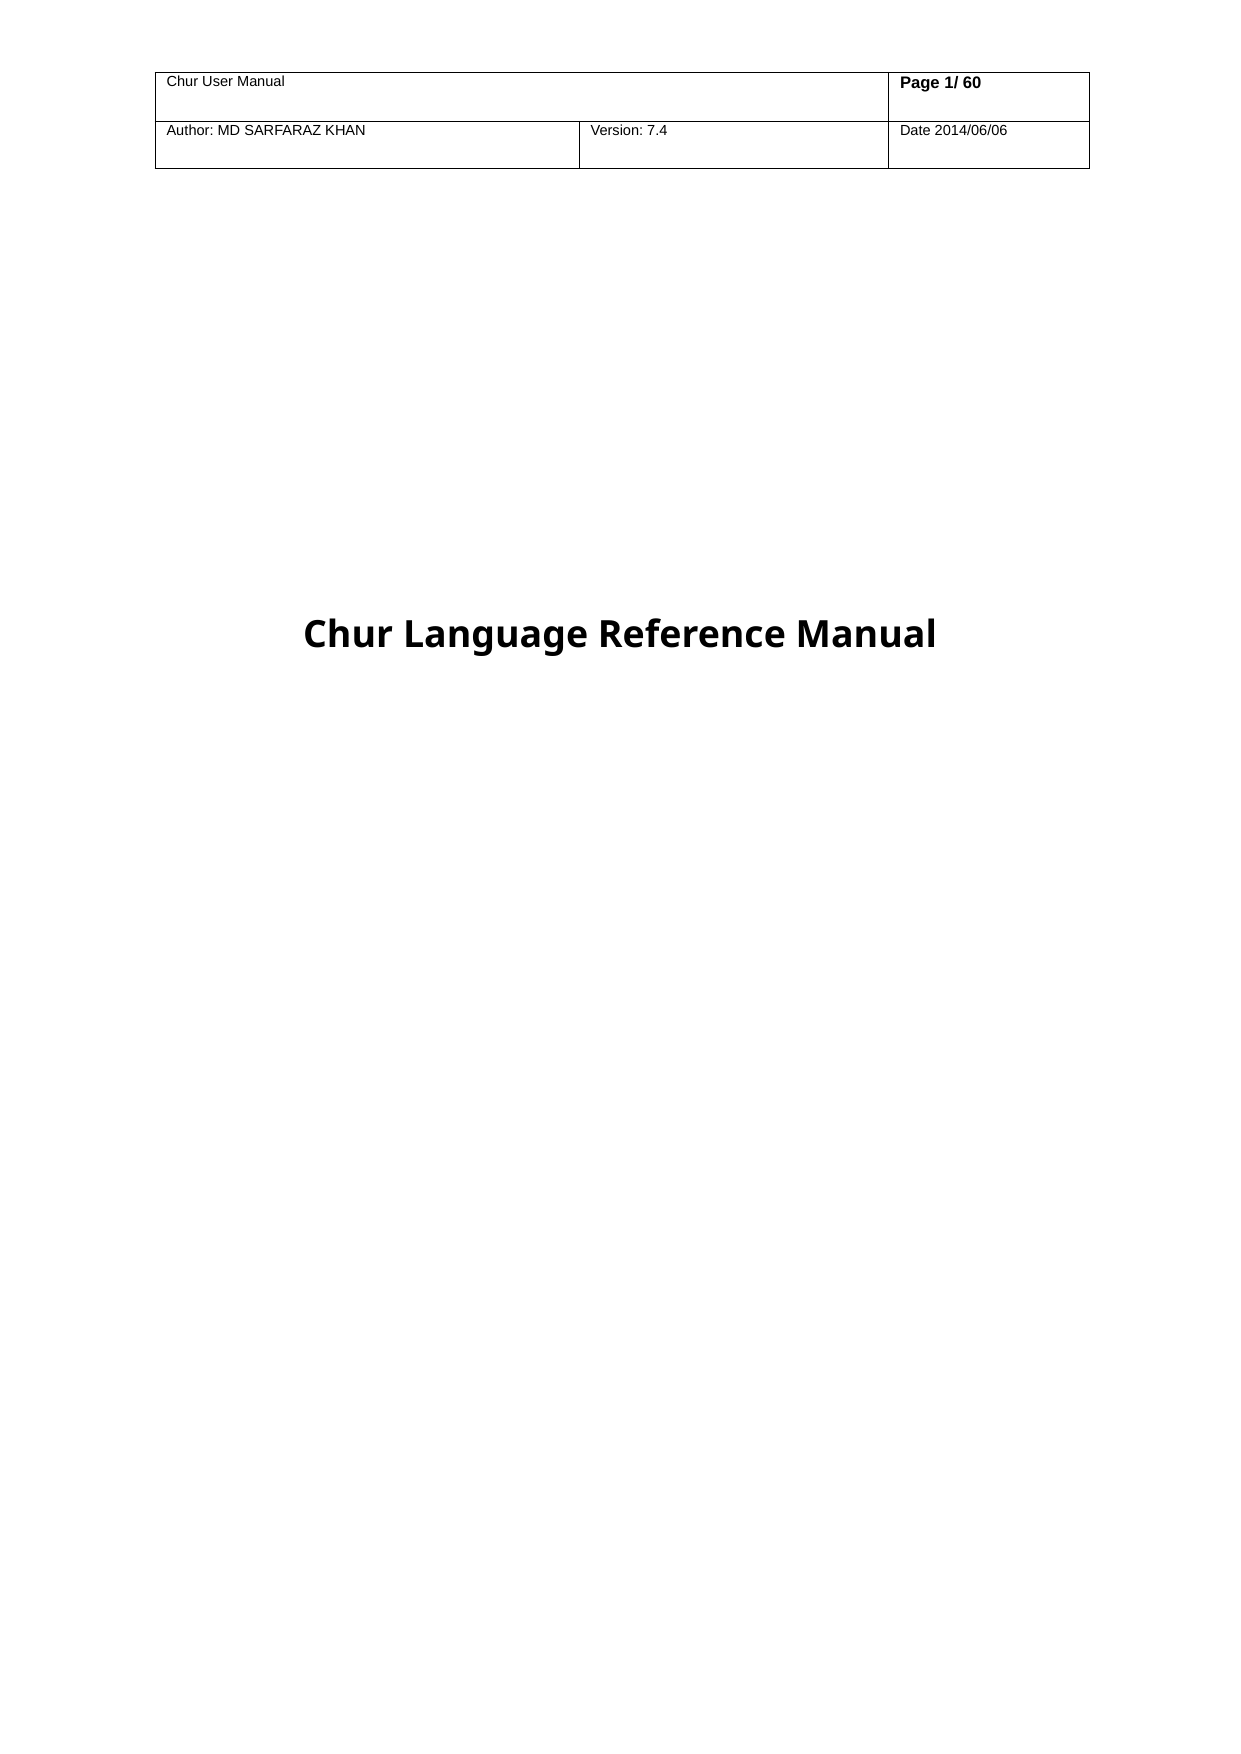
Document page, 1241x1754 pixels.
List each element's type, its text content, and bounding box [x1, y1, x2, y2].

text Chur Language Reference Manual [150, 607, 1090, 658]
